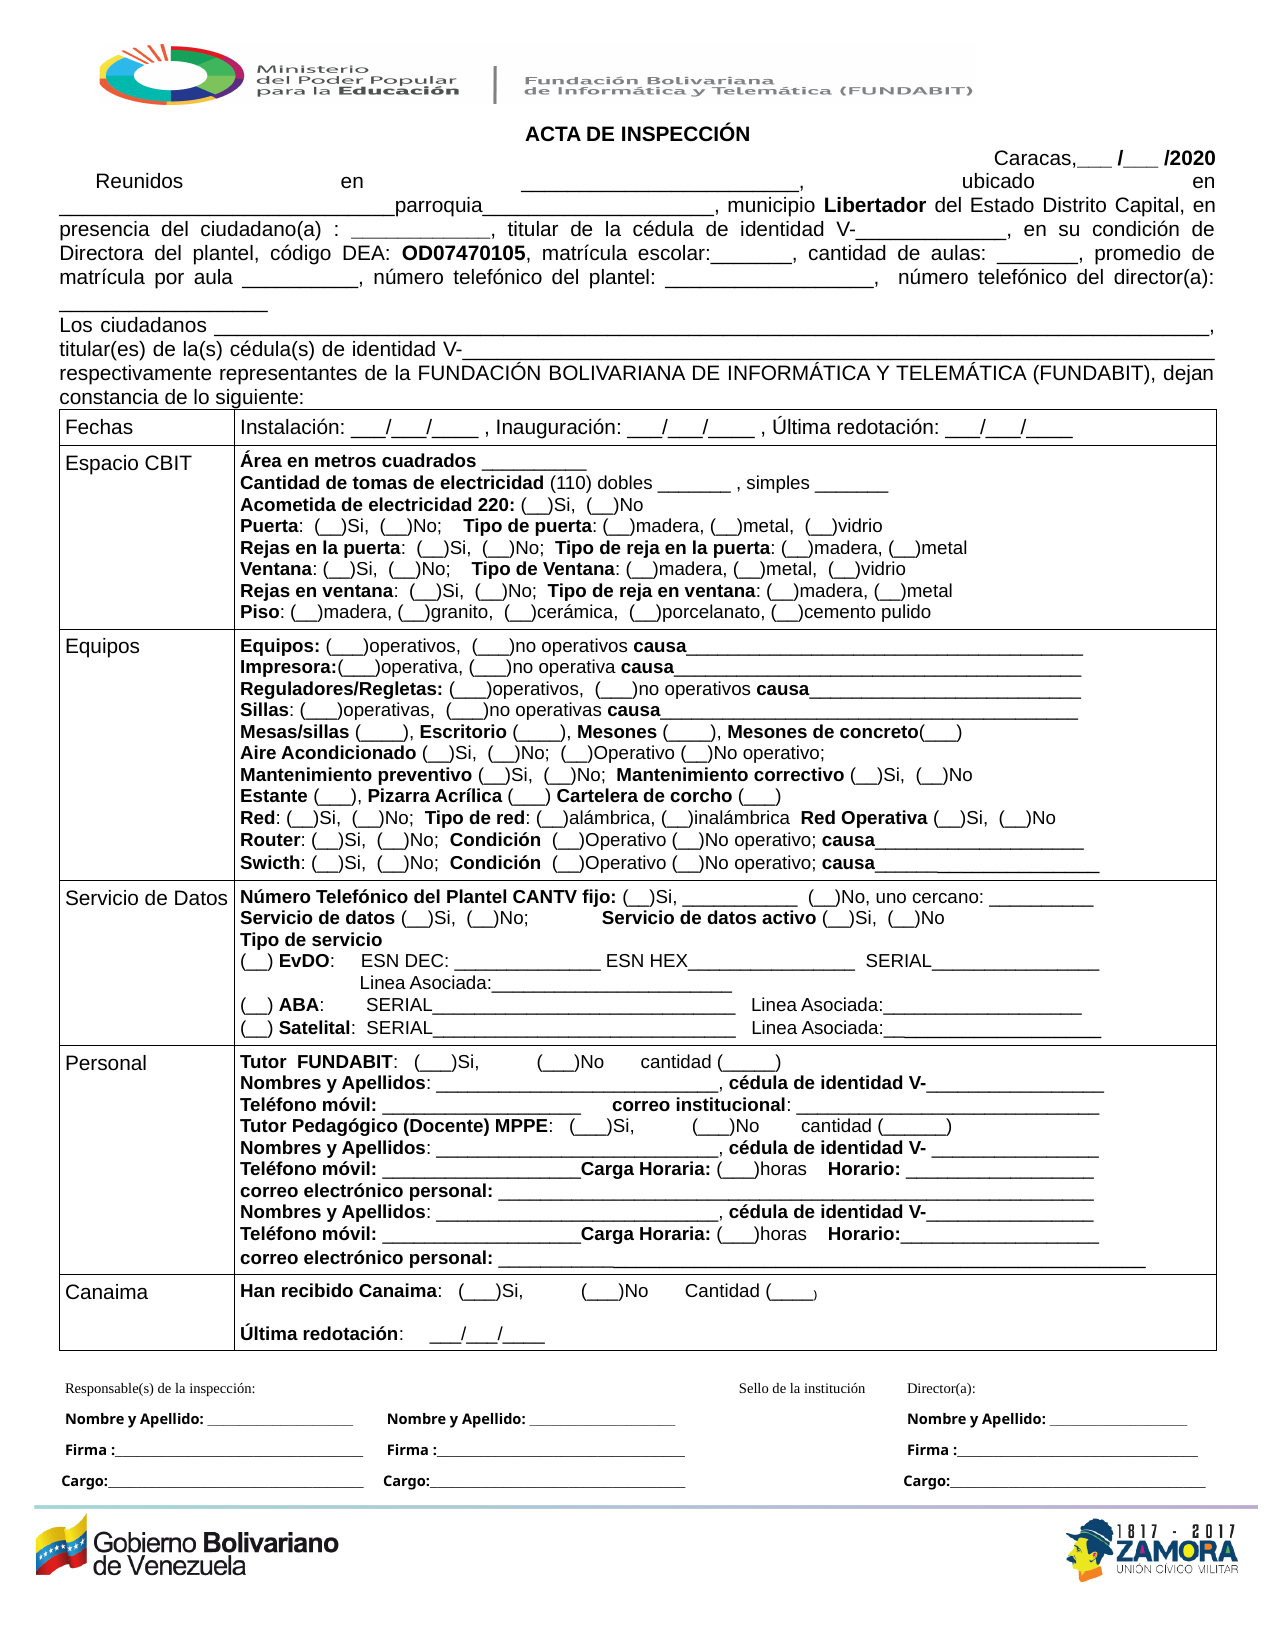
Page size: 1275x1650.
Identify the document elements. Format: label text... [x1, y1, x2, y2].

table_cell Nombre y Apellido: __________________ [381, 1403, 703, 1434]
table_cell Canaima [60, 1275, 234, 1350]
table_cell Equipos [60, 630, 234, 880]
table_cell Firma :__________________________________ [59, 1434, 381, 1465]
table_cell Han recibido Canaima: (___)Si, (___)No Cantidad (____₎ Última redotación: ___/___/____ [235, 1275, 1216, 1350]
text ACTA DE INSPECCIÓN [59, 121, 1216, 145]
table_header Director(a): [901, 1375, 1216, 1403]
table_cell Cargo:___________________________________ [901, 1465, 1216, 1497]
table_cell Nombre y Apellido: __________________ [59, 1403, 381, 1434]
text Reunidos en ________________________, ubicado en _____________________________parroquia____________________, municipio Libertador del Estado Distrito Capital, en presencia del ciudadano(a) : ____________, titular de la cédula de identidad V-_____________, en su condición de Directora del plantel, código DEA: OD07470105, matrícula escolar:_______, cantidad de aulas: _______, promedio de matrícula por aula __________, número telefónico del plantel: __________________, número telefónico del director(a): __________________ [59, 169, 1216, 313]
table_cell Tutor FUNDABIT: (___)Si, (___)No cantidad (_____) Nombres y Apellidos: ___________________________, cédula de identidad V-_________________ Teléfono móvil: ___________________ correo institucional: _____________________________ Tutor Pedagógico (Docente) MPPE: (___)Si, (___)No cantidad (______) Nombres y Apellidos: ___________________________, cédula de identidad V- ________________ Teléfono móvil: ___________________Carga Horaria: (___)horas Horario: __________________ correo electrónico personal: _________________________________________________________ Nombres y Apellidos: ___________________________, cédula de identidad V-________________ Teléfono móvil: ___________________Carga Horaria: (___)horas Horario:___________________ correo electrónico personal: _________________________________________________________ [235, 1046, 1216, 1274]
table_cell [703, 1403, 901, 1434]
table_cell Área en metros cuadrados __________ Cantidad de tomas de electricidad (110) dobles _______ , simples _______ Acometida de electricidad 220: (__)Si, (__)No Puerta: (__)Si, (__)No; Tipo de puerta: (__)madera, (__)metal, (__)vidrio Rejas en la puerta: (__)Si, (__)No; Tipo de reja en la puerta: (__)madera, (__)metal Ventana: (__)Si, (__)No; Tipo de Ventana: (__)madera, (__)metal, (__)vidrio Rejas en ventana: (__)Si, (__)No; Tipo de reja en ventana: (__)madera, (__)metal Piso: (__)madera, (__)granito, (__)cerámica, (__)porcelanato, (__)cemento pulido [235, 446, 1216, 628]
picture [25, 1497, 1268, 1591]
picture [99, 44, 976, 105]
text Los ciudadanos ______________________________________________________________________________________, titular(es) de la(s) cédula(s) de identidad V-_________________________________________________________________ respectivamente representantes de la FUNDACIÓN BOLIVARIANA DE INFORMÁTICA Y TELEMÁTICA (FUNDABIT), dejan constancia de lo siguiente: [59, 313, 1216, 409]
table_cell Espacio CBIT [60, 446, 234, 628]
table_cell Firma :_________________________________ [901, 1434, 1216, 1465]
table_cell Servicio de Datos [60, 881, 234, 1044]
table_cell Nombre y Apellido: _________________ [901, 1403, 1216, 1434]
table_header Fechas [60, 410, 234, 444]
table_cell Firma :__________________________________ [381, 1434, 703, 1465]
table_cell [703, 1434, 901, 1465]
table_header Responsable(s) de la inspección: [59, 1375, 381, 1403]
table_cell Cargo:___________________________________ [381, 1465, 703, 1497]
table_cell Número Telefónico del Plantel CANTV fijo: (__)Si, ___________ (__)No, uno cercano: __________ Servicio de datos (__)Si, (__)No; Servicio de datos activo (__)Si, (__)No Tipo de servicio (__) EvDO: ESN DEC: ______________ ESN HEX________________ SERIAL________________ Linea Asociada:_______________________ (__) ABA: SERIAL_____________________________ Linea Asociada:___________________ (__) Satelital: SERIAL_____________________________ Linea Asociada:___________________ [235, 881, 1216, 1044]
text Caracas,___ /___ /2020 [59, 145, 1216, 169]
table_header [381, 1375, 703, 1403]
table_header Sello de la institución [703, 1375, 901, 1403]
table_header Instalación: ___/___/____ , Inauguración: ___/___/____ , Última redotación: ___/___/____ [235, 410, 1216, 444]
table_cell Cargo:___________________________________ [59, 1465, 381, 1497]
table_cell [703, 1465, 901, 1497]
table_cell Personal [60, 1046, 234, 1274]
table_cell Equipos: (___)operativos, (___)no operativos causa______________________________________ Impresora:(___)operativa, (___)no operativa causa_______________________________________ Reguladores/Regletas: (___)operativos, (___)no operativos causa__________________________ Sillas: (___)operativas, (___)no operativas causa________________________________________ Mesas/sillas (____), Escritorio (____), Mesones (____), Mesones de concreto(___) Aire Acondicionado (__)Si, (__)No; (__)Operativo (__)No operativo; Mantenimiento preventivo (__)Si, (__)No; Mantenimiento correctivo (__)Si, (__)No Estante (___), Pizarra Acrílica (___) Cartelera de corcho (___) Red: (__)Si, (__)No; Tipo de red: (__)alámbrica, (__)inalámbrica Red Operativa (__)Si, (__)No Router: (__)Si, (__)No; Condición (__)Operativo (__)No operativo; causa____________________ Swicth: (__)Si, (__)No; Condición (__)Operativo (__)No operativo; causa____________________ [235, 630, 1216, 880]
